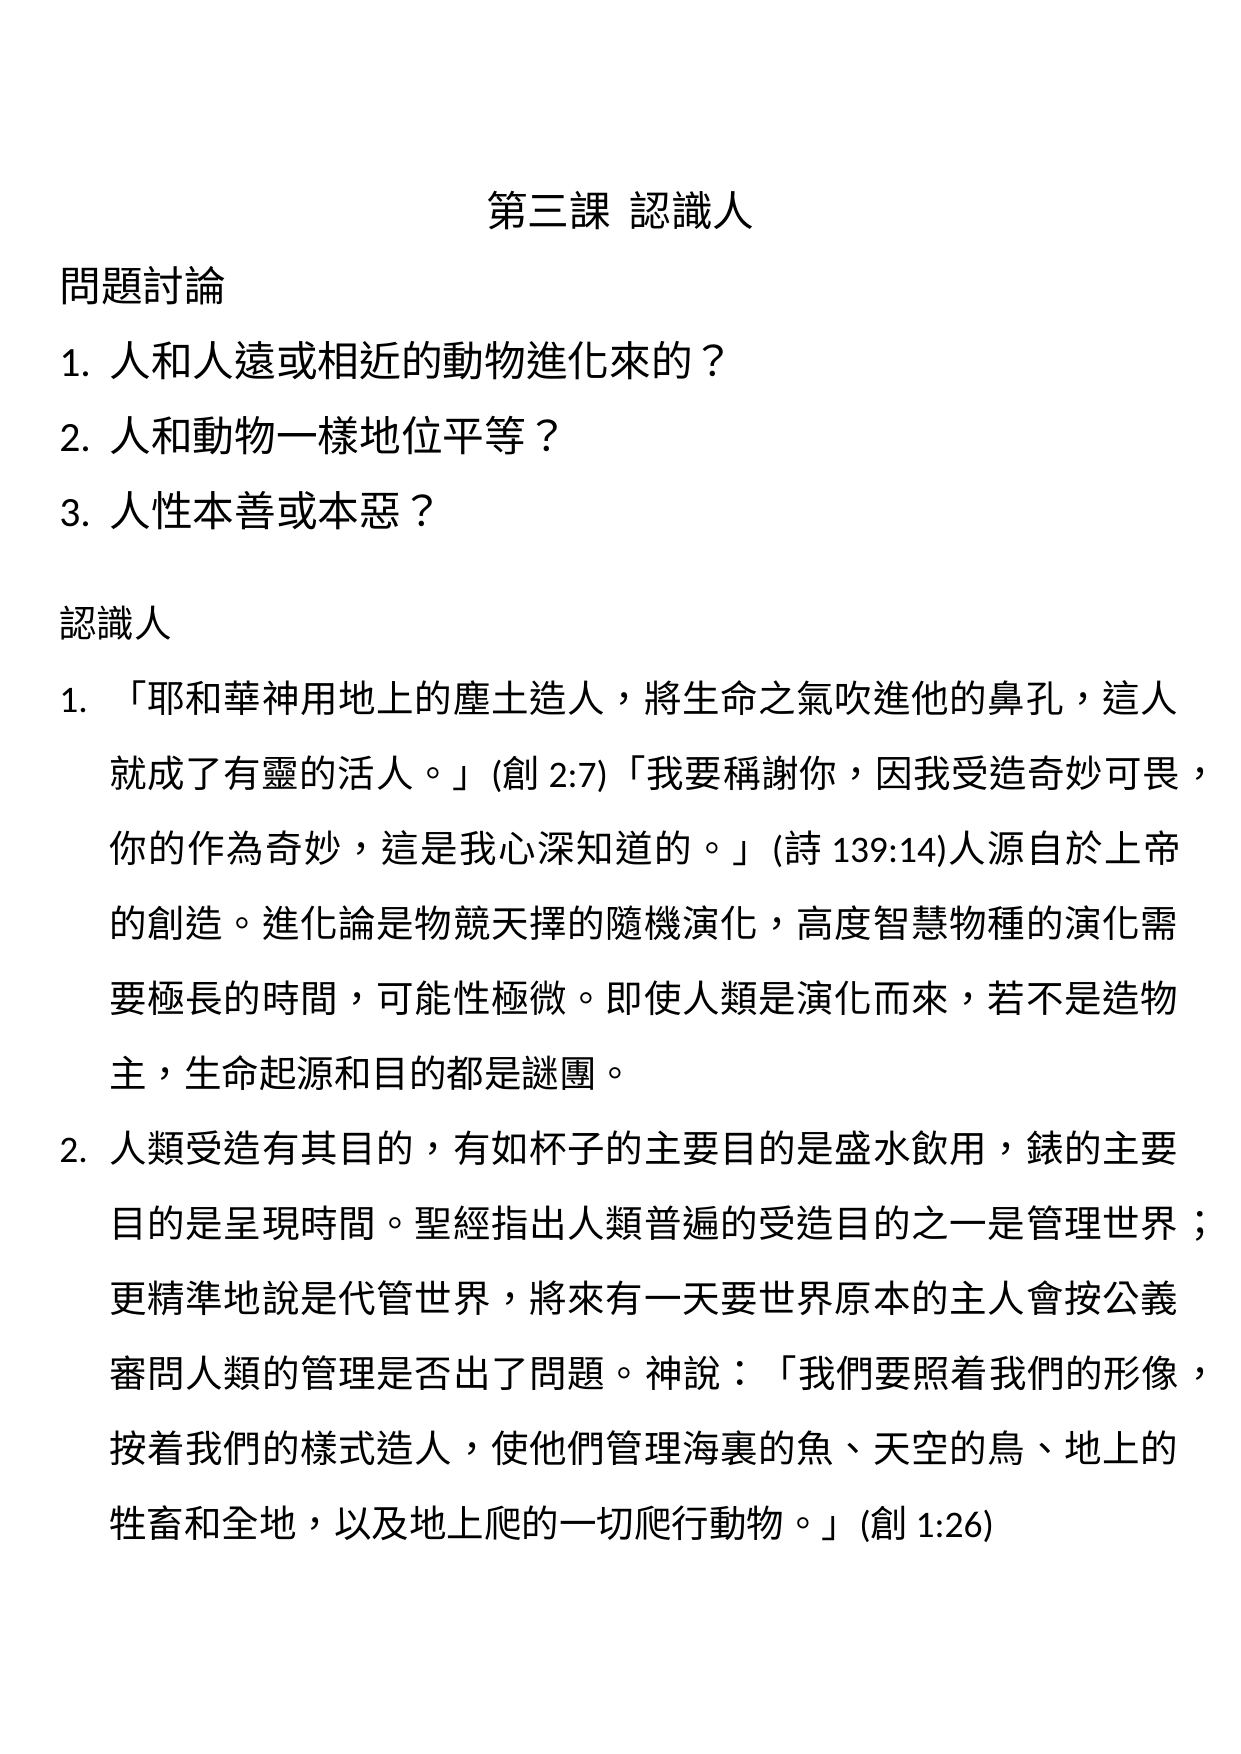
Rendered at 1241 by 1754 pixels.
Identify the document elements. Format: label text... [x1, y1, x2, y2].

list 人和動物一樣地位平等？ [59, 389, 1181, 464]
list 人性本善或本惡？ [59, 464, 1181, 539]
list 人和人遠或相近的動物進化來的？ [59, 314, 1181, 389]
list 「耶和華神用地上的塵土造人，將生命之氣吹進他的鼻孔，這人就成了有靈的活人。」(創2:7)「我要稱謝你，因我受造奇妙可畏，你的作為奇妙，這是我心深知道的。」(詩139:14)人源自於上帝的創造。進化論是物競天擇的隨機演化，高度智慧物種的演化需要極長的時間，可能性極微。即使人類是演化而來，若不是造物主，生命起源和目的都是謎團。 [59, 652, 1181, 1102]
text 第三課 認識人 [59, 164, 1181, 239]
list 人類受造有其目的，有如杯子的主要目的是盛水飲用，錶的主要目的是呈現時間。聖經指出人類普遍的受造目的之一是管理世界；更精準地說是代管世界，將來有一天要世界原本的主人會按公義審問人類的管理是否出了問題。神說：「我們要照着我們的形像，按着我們的樣式造人，使他們管理海裏的魚、天空的鳥、地上的牲畜和全地，以及地上爬的一切爬行動物。」(創1:26) [59, 1102, 1181, 1552]
text 認識人 [59, 577, 1181, 652]
text 問題討論 [59, 239, 1181, 314]
